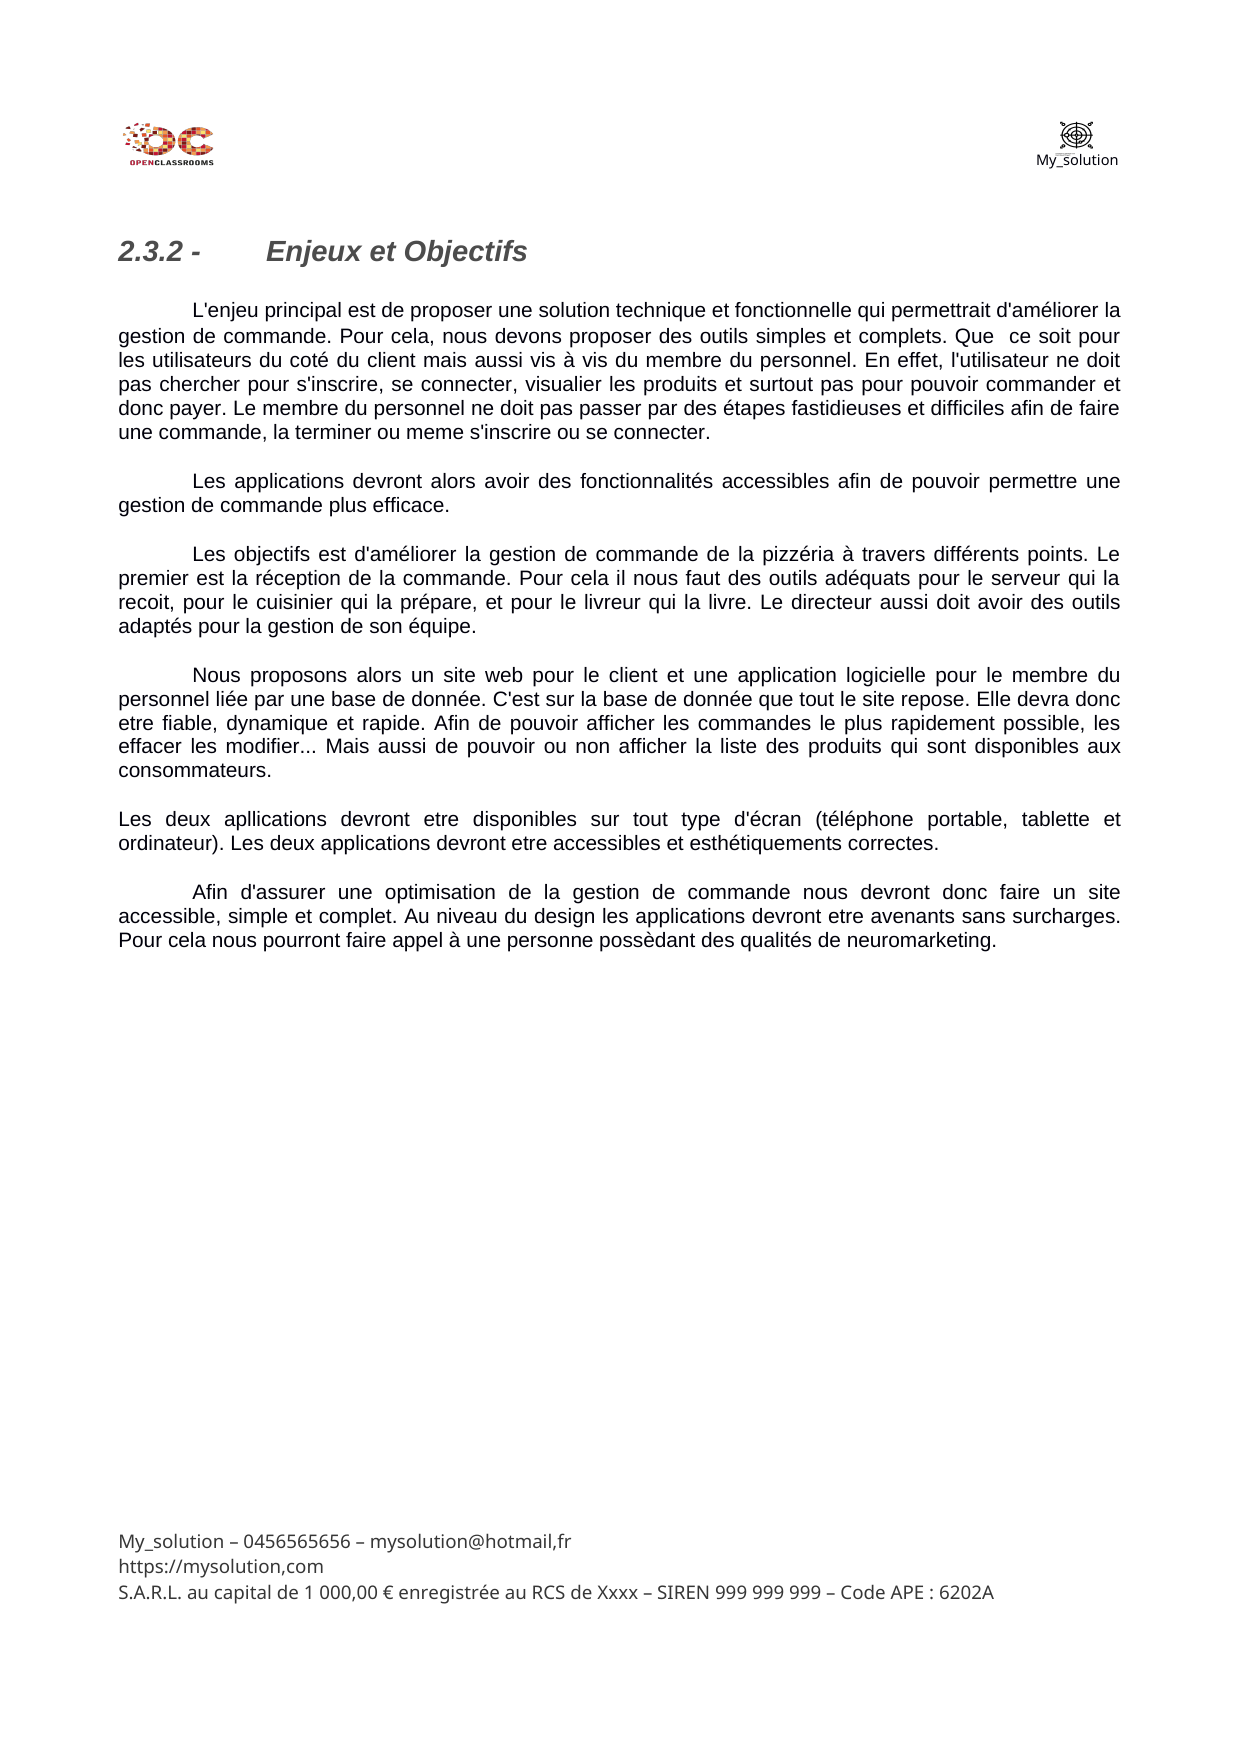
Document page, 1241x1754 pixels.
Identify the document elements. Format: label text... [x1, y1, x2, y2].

picture [1052, 118, 1101, 158]
text Afin d'assurer une optimisation de la gestion de commande nous devront donc faire un site accessible, simple et complet. Au niveau du design les applications devront etre avenants sans surcharges. Pour cela nous pourront faire appel à une personne possèdant des qualités de neuromarketing. [118, 880, 1122, 952]
text L'enjeu principal est de proposer une solution technique et fonctionnelle qui permettrait d'améliorer la gestion de commande. Pour cela, nous devons proposer des outils simples et complets. Que ce soit pour les utilisateurs du coté du client mais aussi vis à vis du membre du personnel. En effet, l'utilisateur ne doit pas chercher pour s'inscrire, se connecter, visualier les produits et surtout pas pour pouvoir commander et donc payer. Le membre du personnel ne doit pas passer par des étapes fastidieuses et difficiles afin de faire une commande, la terminer ou meme s'inscrire ou se connecter. [118, 293, 1122, 444]
text Les objectifs est d'améliorer la gestion de commande de la pizzéria à travers différents points. Le premier est la réception de la commande. Pour cela il nous faut des outils adéquats pour le serveur qui la recoit, pour le cuisinier qui la prépare, et pour le livreur qui la livre. Le directeur aussi doit avoir des outils adaptés pour la gestion de son équipe. [118, 542, 1122, 637]
subtitle Enjeux et Objectifs [118, 234, 1122, 268]
text Nous proposons alors un site web pour le client et une application logicielle pour le membre du personnel liée par une base de donnée. C'est sur la base de donnée que tout le site repose. Elle devra donc etre fiable, dynamique et rapide. Afin de pouvoir afficher les commandes le plus rapidement possible, les effacer les modifier... Mais aussi de pouvoir ou non afficher la liste des produits qui sont disponibles aux consommateurs. [118, 662, 1122, 782]
text Les deux apllications devront etre disponibles sur tout type d'écran (téléphone portable, tablette et ordinateur). Les deux applications devront etre accessibles et esthétiquements correctes. [118, 807, 1122, 855]
text Les applications devront alors avoir des fonctionnalités accessibles afin de pouvoir permettre une gestion de commande plus efficace. [118, 469, 1122, 517]
picture [119, 118, 217, 170]
